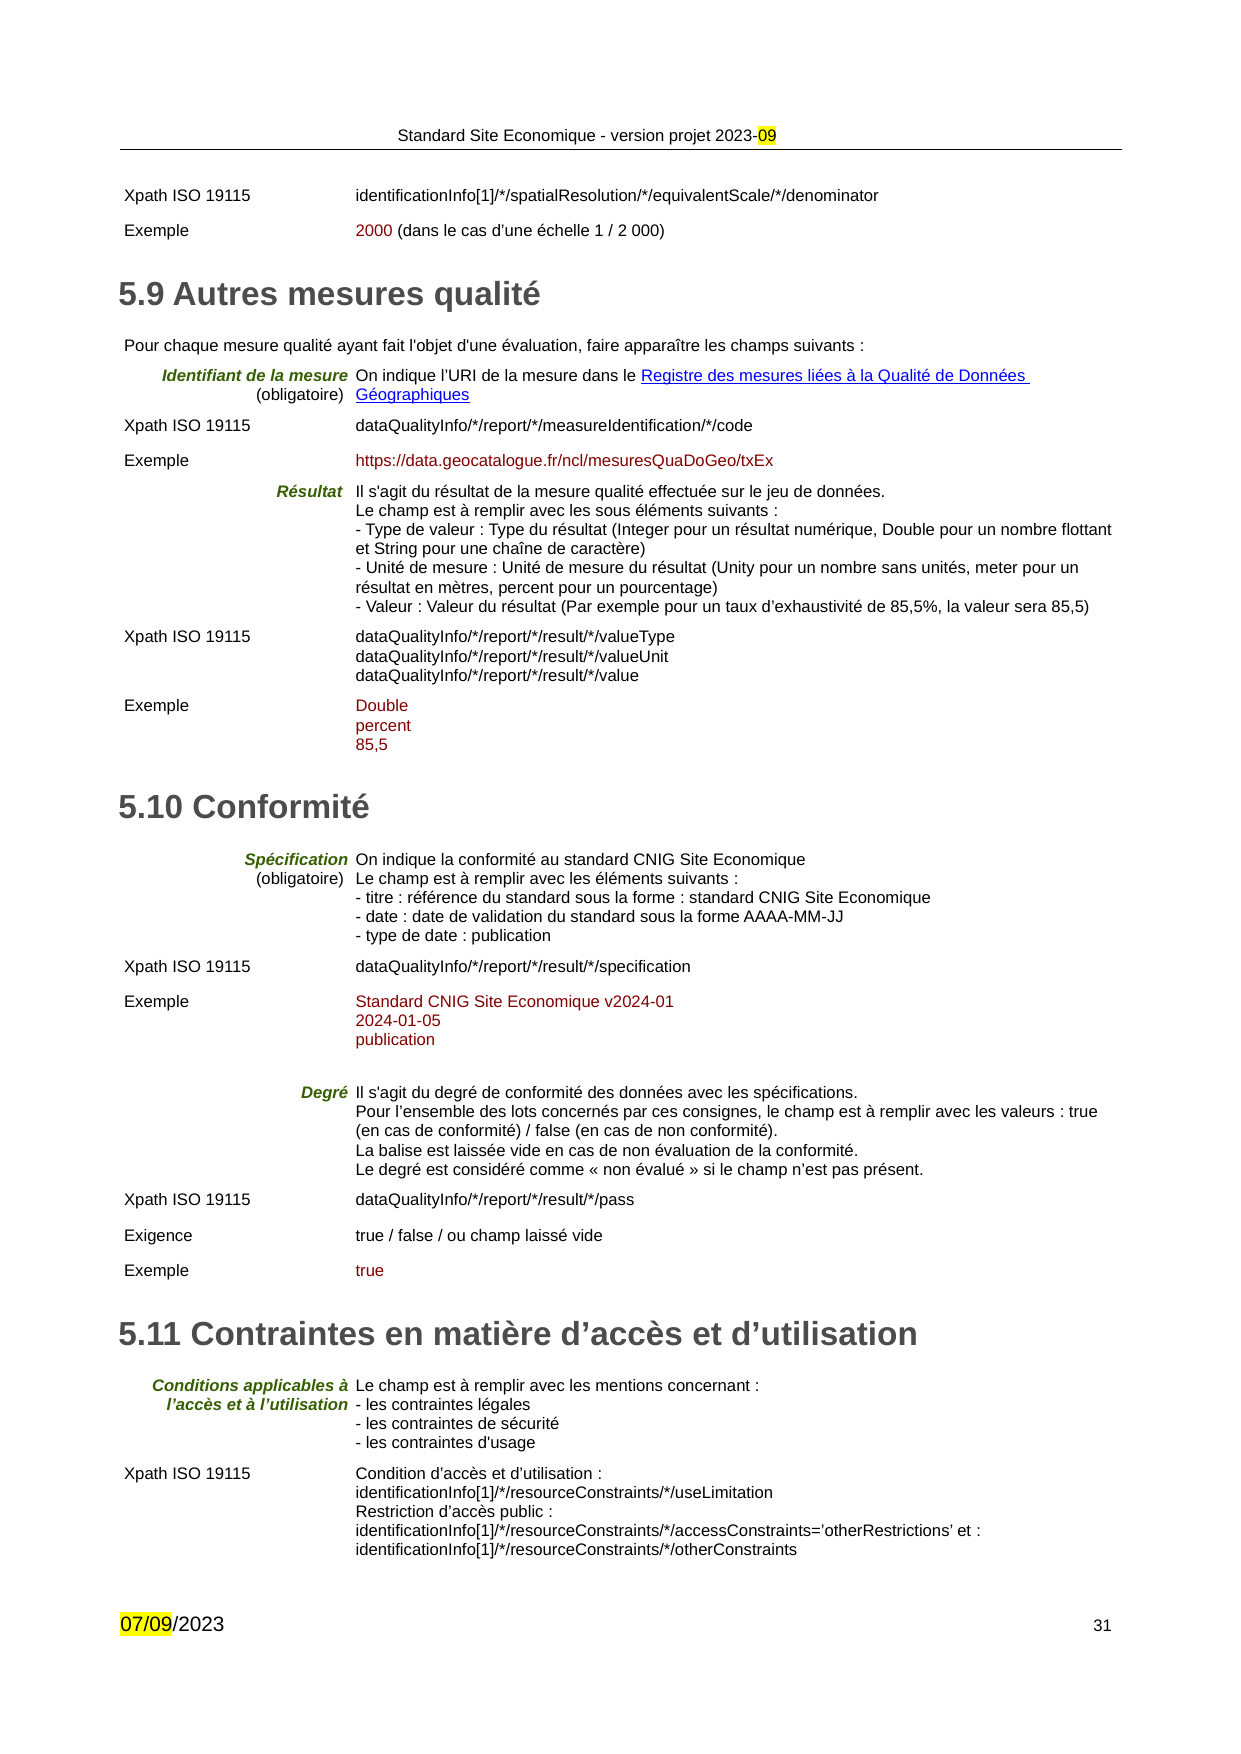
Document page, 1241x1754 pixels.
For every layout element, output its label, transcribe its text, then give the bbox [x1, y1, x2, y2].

subtitle 5.10 Conformité [118, 787, 1122, 826]
table_cell Exemple [118, 691, 355, 759]
table_cell dataQualityInfo/*/report/*/result/*/valueType dataQualityInfo/*/report/*/result/*/valueUnit dataQualityInfo/*/report/*/result/*/value [355, 622, 1122, 691]
table_cell Exigence [118, 1220, 355, 1255]
table_cell Résultat [118, 476, 355, 622]
table_cell Exemple [118, 215, 355, 246]
table_header Le champ est à remplir avec les mentions concernant : - les contraintes légales - les contraintes de sécurité - les contraintes d'usage [355, 1370, 1122, 1458]
table_header Conditions applicables à l’accès et à l’utilisation [118, 1370, 355, 1458]
subtitle 5.11 Contraintes en matière d’accès et d’utilisation [118, 1313, 1122, 1352]
table_cell Il s'agit du résultat de la mesure qualité effectuée sur le jeu de données. Le champ est à remplir avec les sous éléments suivants : - Type de valeur : Type du résultat (Integer pour un résultat numérique, Double pour un nombre flottant et String pour une chaîne de caractère) - Unité de mesure : Unité de mesure du résultat (Unity pour un nombre sans unités, meter pour un résultat en mètres, percent pour un pourcentage) - Valeur : Valeur du résultat (Par exemple pour un taux d’exhaustivité de 85,5%, la valeur sera 85,5) [355, 476, 1122, 622]
subtitle 5.9 Autres mesures qualité [118, 273, 1122, 312]
table_header Spécification (obligatoire) [118, 844, 355, 951]
table_cell Xpath ISO 19115 [118, 622, 355, 691]
table_header Pour chaque mesure qualité ayant fait l'objet d'une évaluation, faire apparaître les champs suivants : [118, 330, 1122, 360]
table_cell Double percent 85,5 [355, 691, 1122, 759]
table_cell true / false / ou champ laissé vide [355, 1220, 1122, 1255]
table_cell 2000 (dans le cas d’une échelle 1 / 2 000) [355, 215, 1122, 246]
table_cell Xpath ISO 19115 [118, 180, 355, 215]
table_cell Xpath ISO 19115 [118, 1458, 355, 1565]
table_cell On indique l’URI de la mesure dans le Registre des mesures liées à la Qualité de Données Géographiques [355, 360, 1122, 410]
table_cell https://data.geocatalogue.fr/ncl/mesuresQuaDoGeo/txEx [355, 445, 1122, 476]
table_cell dataQualityInfo/*/report/*/measureIdentification/*/code [355, 410, 1122, 445]
table_cell Xpath ISO 19115 [118, 1185, 355, 1220]
table_cell Standard CNIG Site Economique v2024-01 2024-01-05 publication [355, 986, 1122, 1055]
table_cell dataQualityInfo/*/report/*/result/*/specification [355, 951, 1122, 986]
table_cell dataQualityInfo/*/report/*/result/*/pass [355, 1185, 1122, 1220]
table_cell Condition d’accès et d’utilisation : identificationInfo[1]/*/resourceConstraints/*/useLimitation Restriction d’accès public : identificationInfo[1]/*/resourceConstraints/*/accessConstraints=’otherRestrictions’ et : identificationInfo[1]/*/resourceConstraints/*/otherConstraints [355, 1458, 1122, 1565]
table_cell Xpath ISO 19115 [118, 410, 355, 445]
table_header Degré [118, 1077, 355, 1184]
table_cell Exemple [118, 986, 355, 1055]
table_cell Identifiant de la mesure (obligatoire) [118, 360, 355, 410]
table_cell Exemple [118, 1255, 355, 1286]
table_cell Exemple [118, 445, 355, 476]
table_cell Xpath ISO 19115 [118, 951, 355, 986]
table_cell identificationInfo[1]/*/spatialResolution/*/equivalentScale/*/denominator [355, 180, 1122, 215]
table_header On indique la conformité au standard CNIG Site Economique Le champ est à remplir avec les éléments suivants : - titre : référence du standard sous la forme : standard CNIG Site Economique - date : date de validation du standard sous la forme AAAA-MM-JJ - type de date : publication [355, 844, 1122, 951]
table_header Il s'agit du degré de conformité des données avec les spécifications. Pour l’ensemble des lots concernés par ces consignes, le champ est à remplir avec les valeurs : true (en cas de conformité) / false (en cas de non conformité). La balise est laissée vide en cas de non évaluation de la conformité. Le degré est considéré comme « non évalué » si le champ n’est pas présent. [355, 1077, 1122, 1184]
table_cell true [355, 1255, 1122, 1286]
